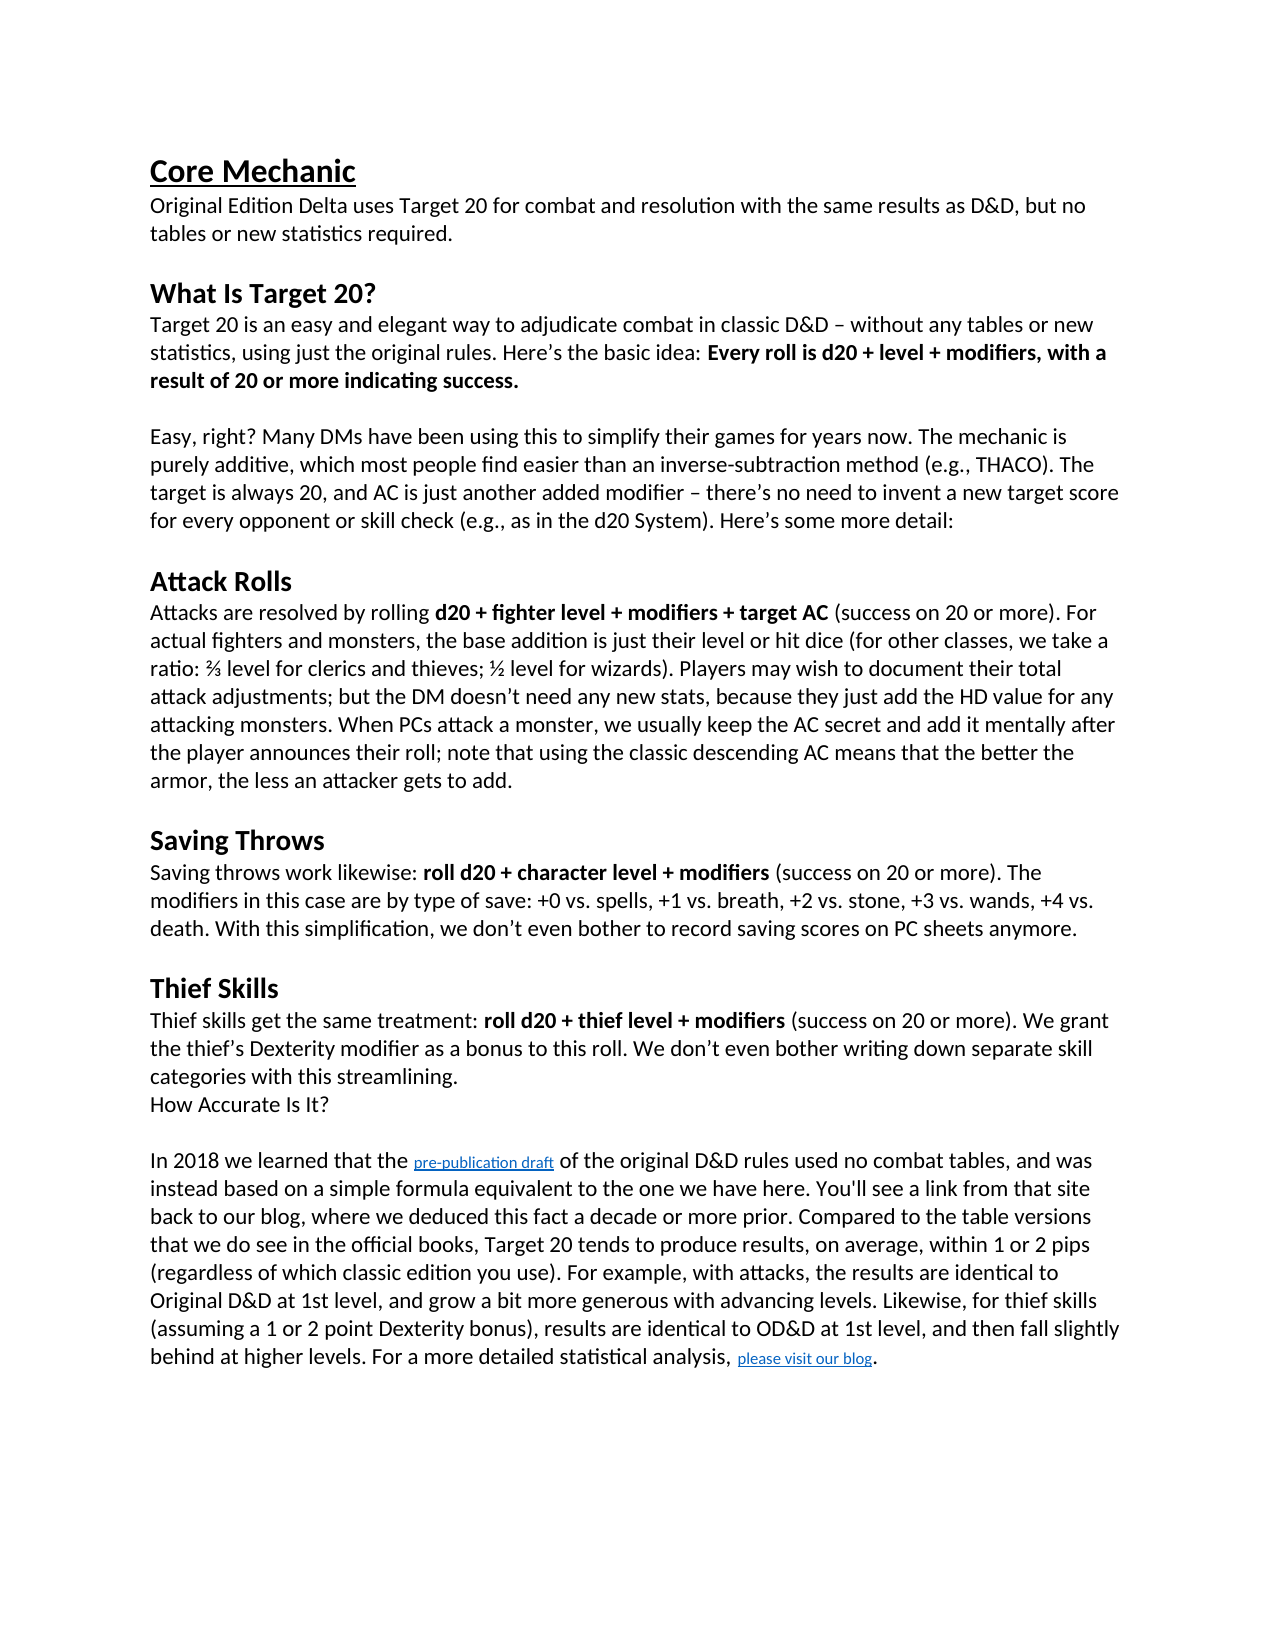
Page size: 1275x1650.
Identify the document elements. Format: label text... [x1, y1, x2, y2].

text In 2018 we learned that the pre-publication draft of the original D&D rules used no combat tables, and was instead based on a simple formula equivalent to the one we have here. You'll see a link from that site back to our blog, where we deduced this fact a decade or more prior. Compared to the table versions that we do see in the official books, Target 20 tends to produce results, on average, within 1 or 2 pips (regardless of which classic edition you use). For example, with attacks, the results are identical to Original D&D at 1st level, and grow a bit more generous with advancing levels. Likewise, for thief skills (assuming a 1 or 2 point Dexterity bonus), results are identical to OD&D at 1st level, and then fall slightly behind at higher levels. For a more detailed statistical analysis, please visit our blog. [150, 1146, 1125, 1370]
text Attack Rolls [150, 563, 1125, 598]
text What Is Target 20? [150, 275, 1125, 310]
text Core Mechanic [150, 150, 1125, 191]
text Saving Throws [150, 822, 1125, 858]
text Thief Skills [150, 970, 1125, 1006]
text Target 20 is an easy and elegant way to adjudicate combat in classic D&D – without any tables or new statistics, using just the original rules. Here’s the basic idea: Every roll is d20 + level + modifiers, with a result of 20 or more indicating success. [150, 310, 1125, 394]
text Original Edition Delta uses Target 20 for combat and resolution with the same results as D&D, but no tables or new statistics required. [150, 191, 1125, 247]
text Attacks are resolved by rolling d20 + fighter level + modifiers + target AC (success on 20 or more). For actual fighters and monsters, the base addition is just their level or hit dice (for other classes, we take a ratio: ⅔ level for clerics and thieves; ½ level for wizards). Players may wish to document their total attack adjustments; but the DM doesn’t need any new stats, because they just add the HD value for any attacking monsters. When PCs attack a monster, we usually keep the AC secret and add it mentally after the player announces their roll; note that using the classic descending AC means that the better the armor, the less an attacker gets to add. [150, 598, 1125, 794]
text Saving throws work likewise: roll d20 + character level + modifiers (success on 20 or more). The modifiers in this case are by type of save: +0 vs. spells, +1 vs. breath, +2 vs. stone, +3 vs. wands, +4 vs. death. With this simplification, we don’t even bother to record saving scores on PC sheets anymore. [150, 858, 1125, 942]
text Easy, right? Many DMs have been using this to simplify their games for years now. The mechanic is purely additive, which most people find easier than an inverse-subtraction method (e.g., THACO). The target is always 20, and AC is just another added modifier – there’s no need to invent a new target score for every opponent or skill check (e.g., as in the d20 System). Here’s some more detail: [150, 422, 1125, 534]
text How Accurate Is It? [150, 1090, 1125, 1118]
text Thief skills get the same treatment: roll d20 + thief level + modifiers (success on 20 or more). We grant the thief’s Dexterity modifier as a bonus to this roll. We don’t even bother writing down separate skill categories with this streamlining. [150, 1006, 1125, 1090]
